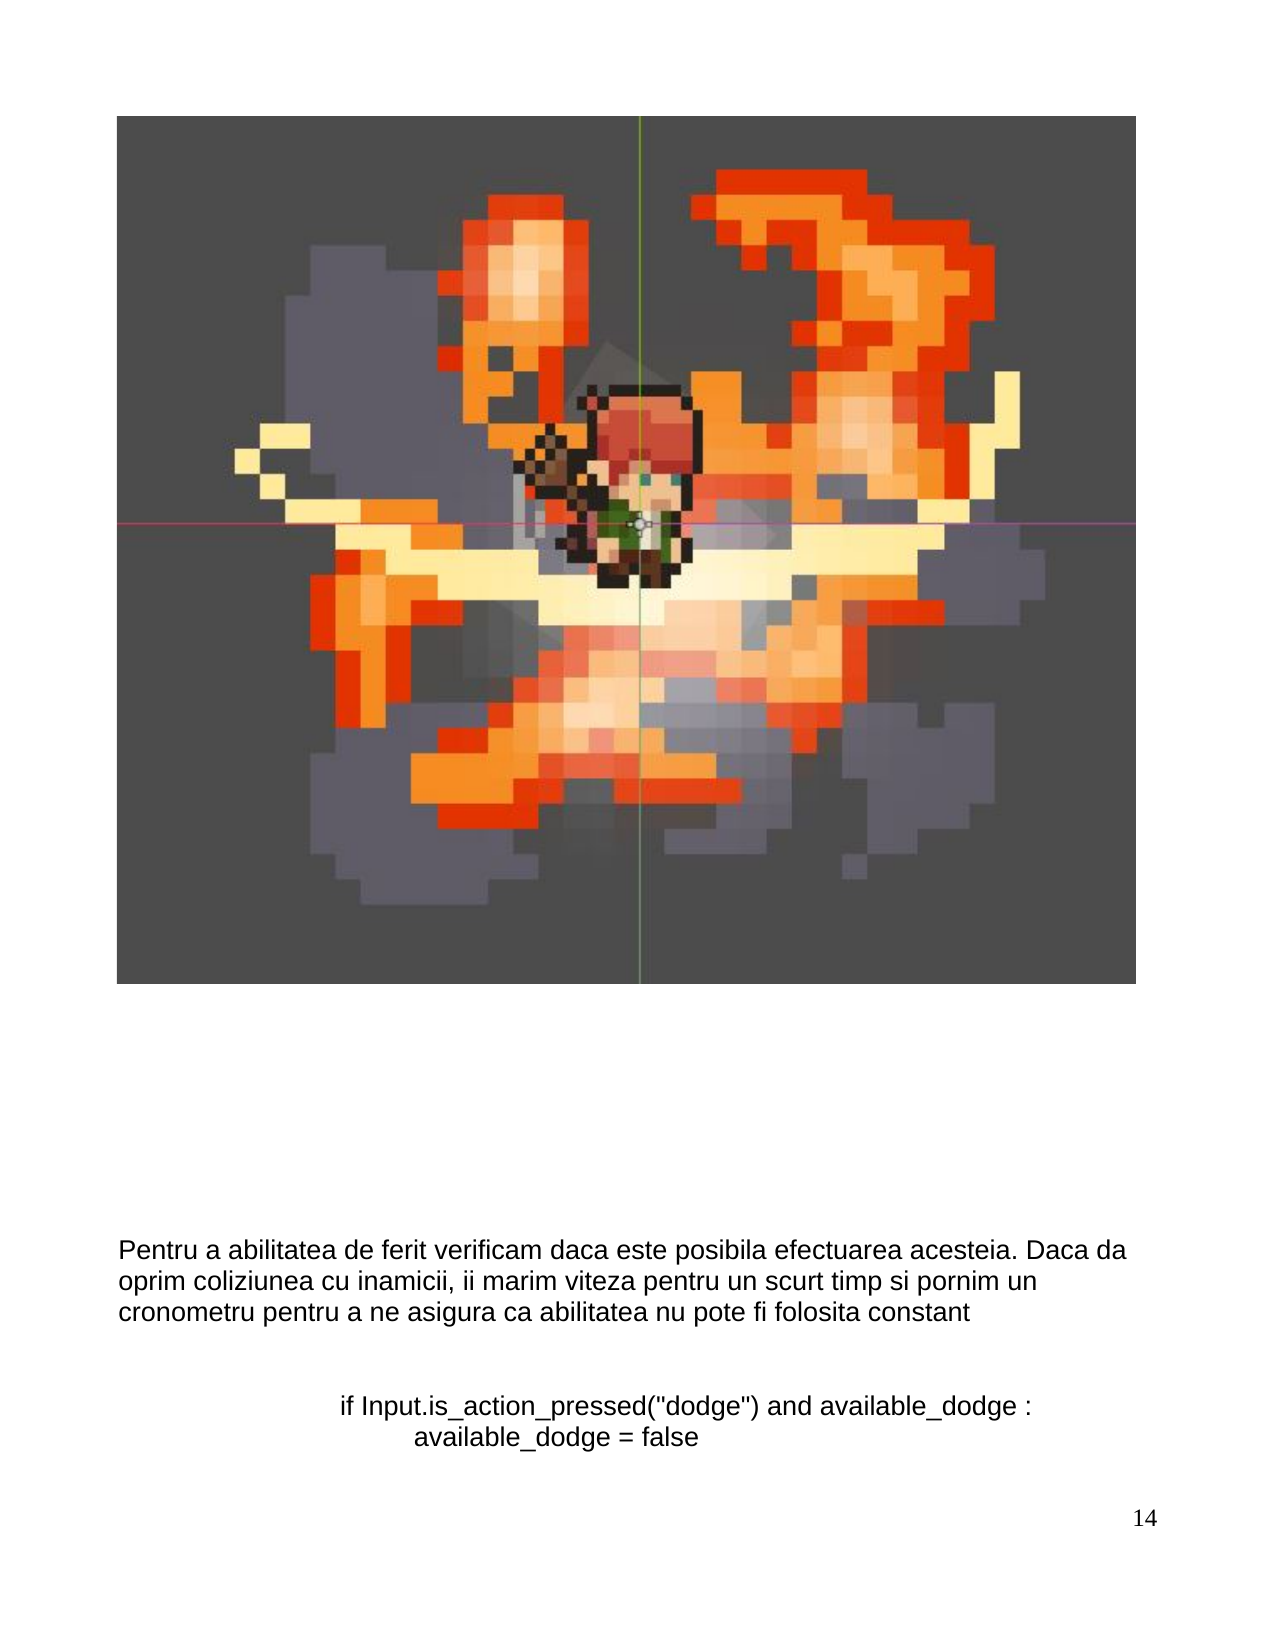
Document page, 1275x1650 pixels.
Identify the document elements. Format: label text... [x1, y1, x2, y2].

text Pentru a abilitatea de ferit verificam daca este posibila efectuarea acesteia. Daca da oprim coliziunea cu inamicii, ii marim viteza pentru un scurt timp si pornim un cronometru pentru a ne asigura ca abilitatea nu pote fi folosita constant [118, 1234, 1157, 1328]
picture [116, 116, 1136, 984]
text if Input.is_action_pressed("dodge") and available_dodge : [118, 1390, 1157, 1421]
text available_dodge = false [118, 1421, 1157, 1453]
